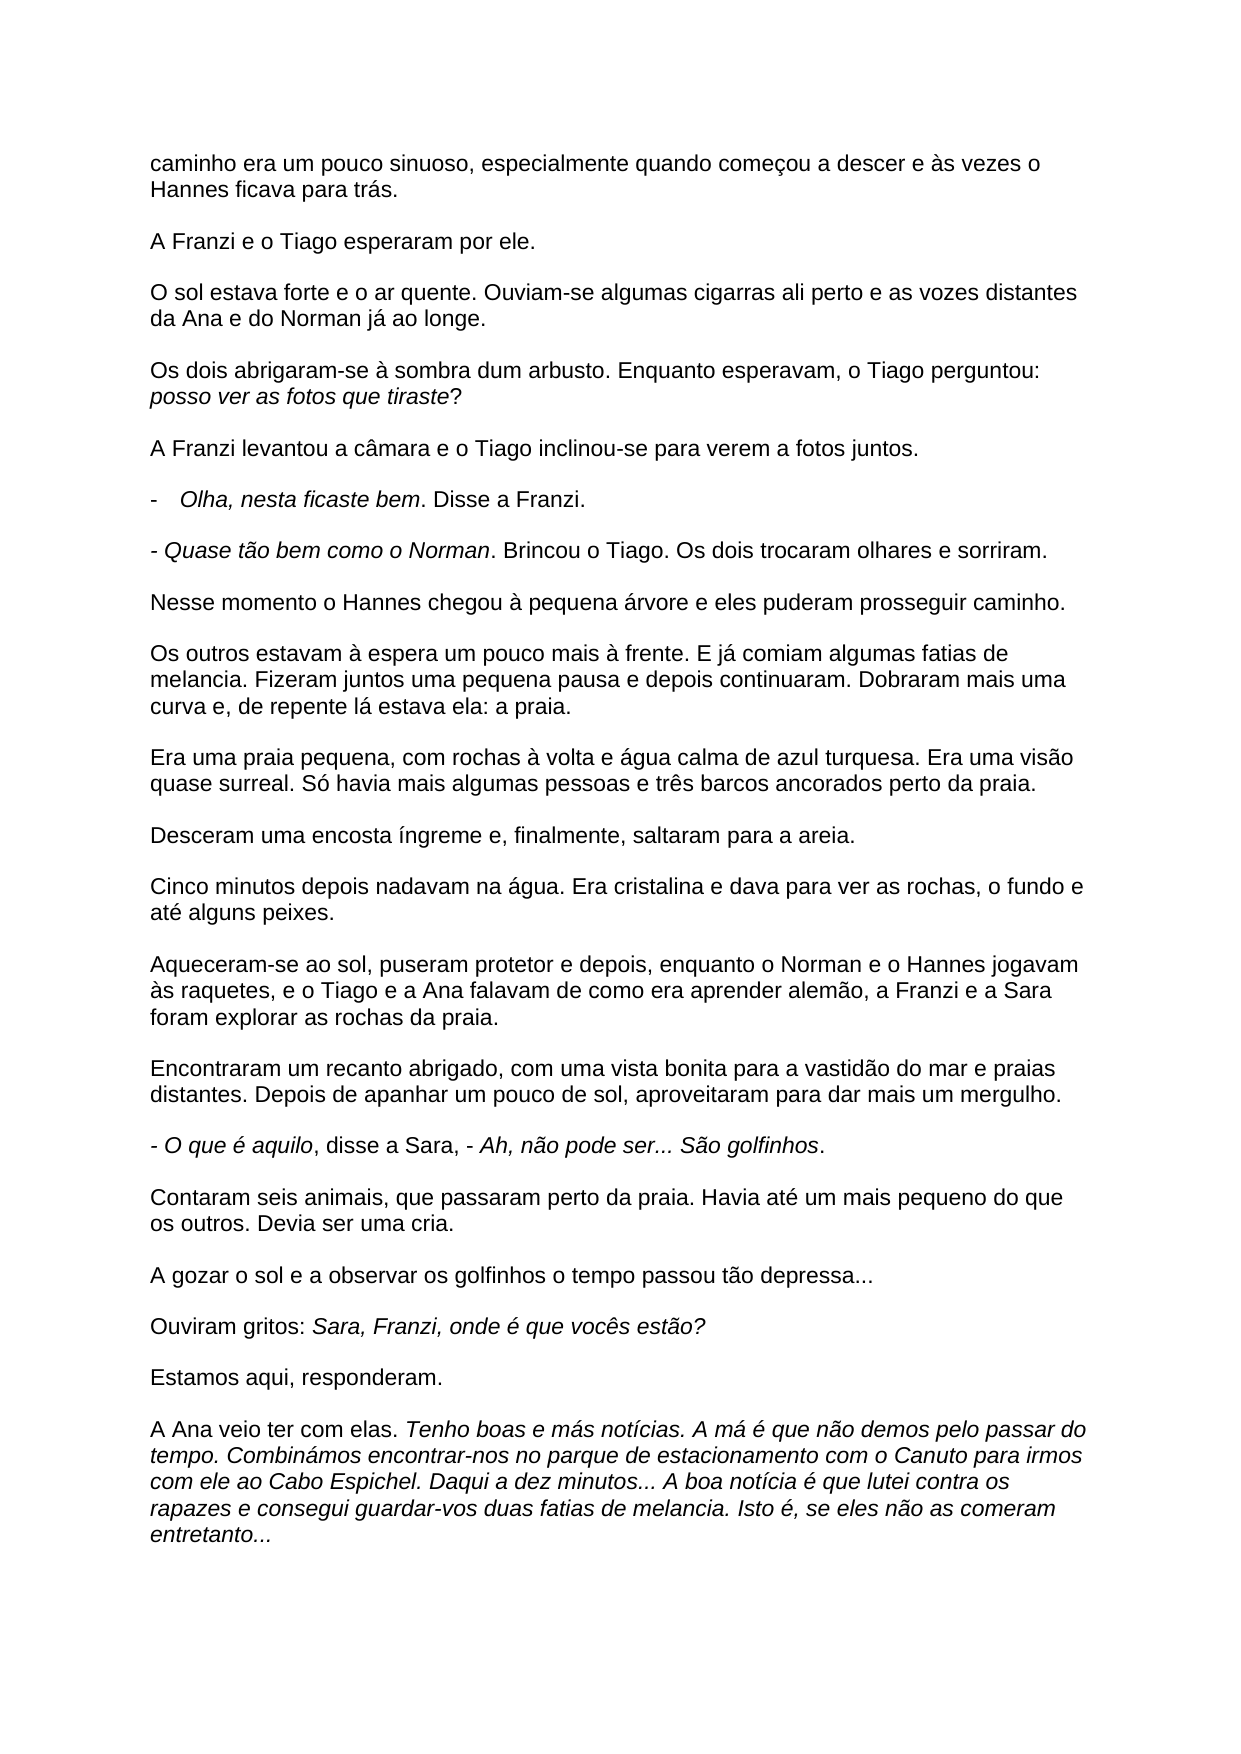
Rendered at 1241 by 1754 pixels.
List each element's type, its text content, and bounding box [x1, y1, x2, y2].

text A Franzi levantou a câmara e o Tiago inclinou-se para verem a fotos juntos. [150, 434, 1090, 461]
text Contaram seis animais, que passaram perto da praia. Havia até um mais pequeno do que os outros. Devia ser uma cria. [150, 1184, 1090, 1237]
text A Ana veio ter com elas. Tenho boas e más notícias. A má é que não demos pelo passar do tempo. Combinámos encontrar-nos no parque de estacionamento com o Canuto para irmos com ele ao Cabo Espichel. Daqui a dez minutos... A boa notícia é que lutei contra os rapazes e consegui guardar-vos duas fatias de melancia. Isto é, se eles não as comeram entretanto... [150, 1416, 1090, 1547]
text Ouviram gritos: Sara, Franzi, onde é que vocês estão? [150, 1313, 1090, 1339]
text Cinco minutos depois nadavam na água. Era cristalina e dava para ver as rochas, o fundo e até alguns peixes. [150, 873, 1090, 926]
text Era uma praia pequena, com rochas à volta e água calma de azul turquesa. Era uma visão quase surreal. Só havia mais algumas pessoas e três barcos ancorados perto da praia. [150, 744, 1090, 797]
text O sol estava forte e o ar quente. Ouviam-se algumas cigarras ali perto e as vozes distantes da Ana e do Norman já ao longe. [150, 279, 1090, 332]
text - Quase tão bem como o Norman. Brincou o Tiago. Os dois trocaram olhares e sorriram. [150, 537, 1090, 563]
text Aqueceram-se ao sol, puseram protetor e depois, enquanto o Norman e o Hannes jogavam às raquetes, e o Tiago e a Ana falavam de como era aprender alemão, a Franzi e a Sara foram explorar as rochas da praia. [150, 951, 1090, 1030]
text A gozar o sol e a observar os golfinhos o tempo passou tão depressa... [150, 1262, 1090, 1288]
text Os outros estavam à espera um pouco mais à frente. E já comiam algumas fatias de melancia. Fizeram juntos uma pequena pausa e depois continuaram. Dobraram mais uma curva e, de repente lá estava ela: a praia. [150, 640, 1090, 719]
text caminho era um pouco sinuoso, especialmente quando começou a descer e às vezes o Hannes ficava para trás. [150, 150, 1090, 203]
text Encontraram um recanto abrigado, com uma vista bonita para a vastidão do mar e praias distantes. Depois de apanhar um pouco de sol, aproveitaram para dar mais um mergulho. [150, 1055, 1090, 1107]
text Nesse momento o Hannes chegou à pequena árvore e eles puderam prosseguir caminho. [150, 588, 1090, 615]
text - O que é aquilo, disse a Sara, - Ah, não pode ser... São golfinhos. [150, 1132, 1090, 1159]
text Desceram uma encosta íngreme e, finalmente, saltaram para a areia. [150, 822, 1090, 848]
text Os dois abrigaram-se à sombra dum arbusto. Enquanto esperavam, o Tiago perguntou: posso ver as fotos que tiraste? [150, 357, 1090, 409]
text A Franzi e o Tiago esperaram por ele. [150, 228, 1090, 254]
list Olha, nesta ficaste bem. Disse a Franzi. [150, 486, 1090, 512]
text Estamos aqui, responderam. [150, 1364, 1090, 1391]
